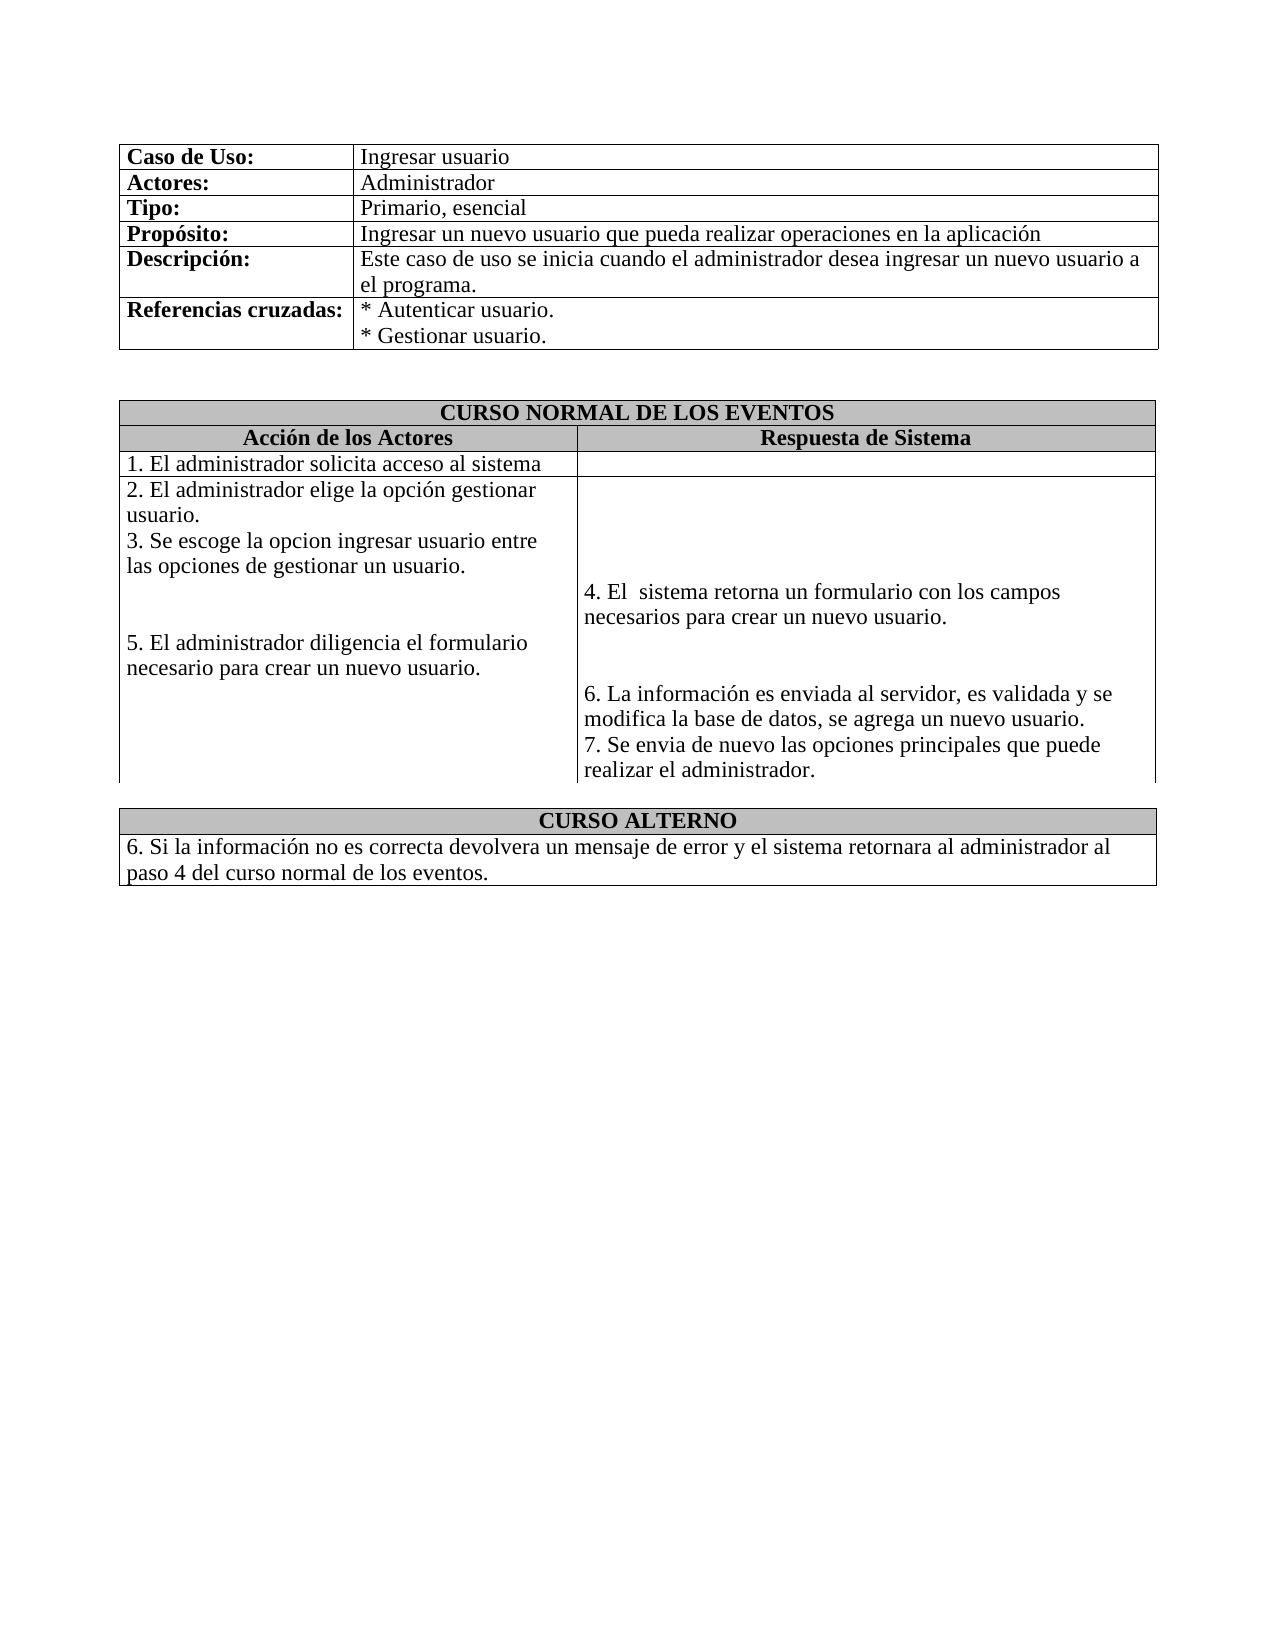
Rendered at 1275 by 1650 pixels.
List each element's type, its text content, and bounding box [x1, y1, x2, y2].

table_cell Descripción: [120, 247, 353, 297]
table_cell 3. Se escoge la opcion ingresar usuario entre las opciones de gestionar un usuario. [120, 528, 577, 579]
table_cell Respuesta de Sistema [578, 426, 1155, 451]
table_cell 5. El administrador diligencia el formulario necesario para crear un nuevo usuario. [120, 630, 577, 681]
table_cell 6. Si la información no es correcta devolvera un mensaje de error y el sistema retornara al administrador al paso 4 del curso normal de los eventos. [120, 835, 1156, 885]
table_cell Tipo: [120, 196, 353, 221]
table_cell [578, 477, 1155, 528]
table_cell [120, 732, 577, 783]
table_cell 4. El sistema retorna un formulario con los campos necesarios para crear un nuevo usuario. [578, 579, 1155, 630]
table_header Caso de Uso: [120, 145, 353, 169]
table_cell [578, 452, 1155, 476]
table_cell Acción de los Actores [120, 426, 577, 451]
table_cell 1. El administrador solicita acceso al sistema [120, 452, 577, 476]
table_cell Actores: [120, 170, 353, 195]
table_cell 7. Se envia de nuevo las opciones principales que puede realizar el administrador. [578, 732, 1155, 783]
table_cell Ingresar un nuevo usuario que pueda realizar operaciones en la aplicación [354, 222, 1158, 246]
table_cell * Autenticar usuario. * Gestionar usuario. [354, 298, 1158, 348]
table_header CURSO ALTERNO [120, 809, 1156, 834]
table_cell [120, 681, 577, 732]
table_header Ingresar usuario [354, 145, 1158, 169]
table_cell 2. El administrador elige la opción gestionar usuario. [120, 477, 577, 528]
table_cell 6. La información es enviada al servidor, es validada y se modifica la base de datos, se agrega un nuevo usuario. [578, 681, 1155, 732]
table_header CURSO NORMAL DE LOS EVENTOS [120, 401, 1155, 425]
table_cell [578, 528, 1155, 579]
table_cell [120, 579, 577, 630]
table_cell Administrador [354, 170, 1158, 195]
table_cell Propósito: [120, 222, 353, 246]
table_cell Este caso de uso se inicia cuando el administrador desea ingresar un nuevo usuario a el programa. [354, 247, 1158, 297]
table_cell [578, 630, 1155, 681]
table_cell Referencias cruzadas: [120, 298, 353, 348]
table_cell Primario, esencial [354, 196, 1158, 221]
